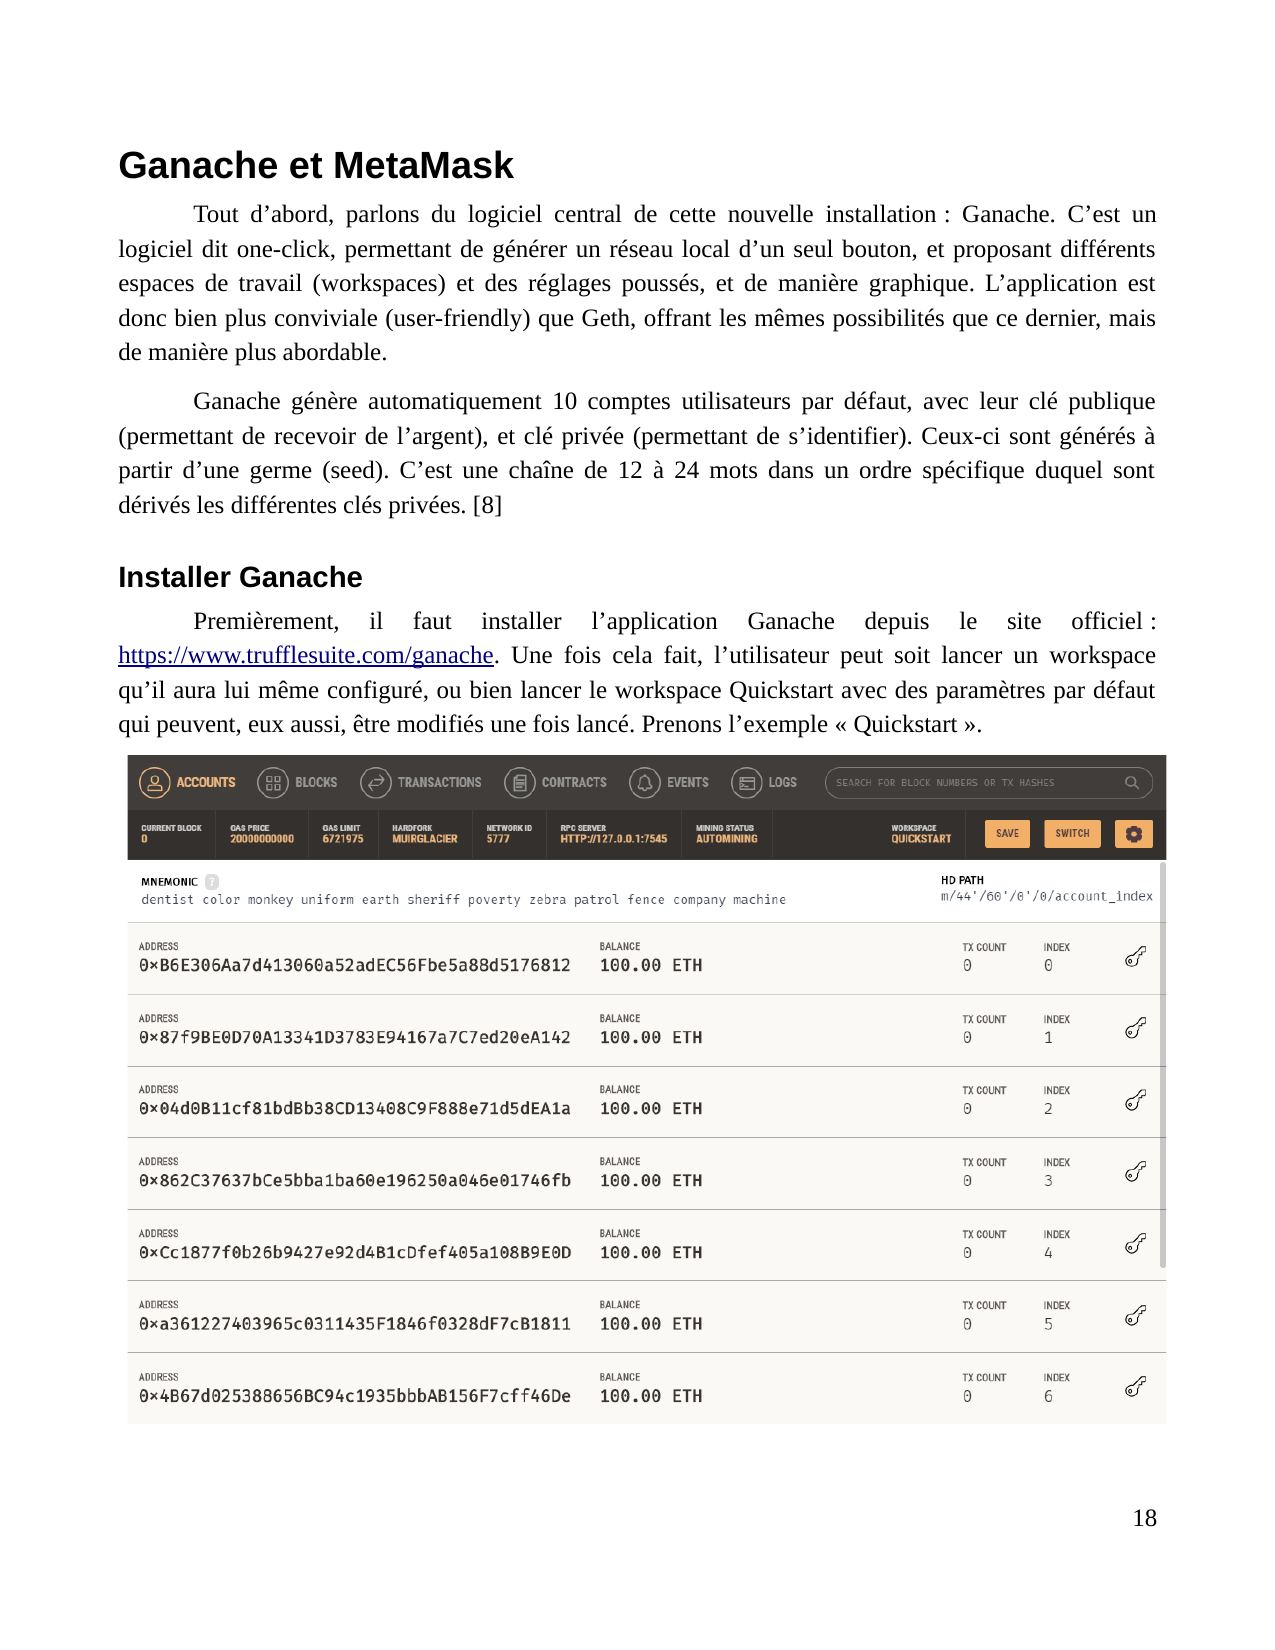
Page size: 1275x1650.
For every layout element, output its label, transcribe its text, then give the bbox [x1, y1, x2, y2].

subtitle Installer Ganache [118, 559, 1157, 593]
text Premièrement, il faut installer l’application Ganache depuis le site officiel : https://www.trufflesuite.com/ganache. Une fois cela fait, l’utilisateur peut soit lancer un workspace qu’il aura lui même configuré, ou bien lancer le workspace Quickstart avec des paramètres par défaut qui peuvent, eux aussi, être modifiés une fois lancé. Prenons l’exemple « Quickstart ». [118, 606, 1157, 738]
text Ganache génère automatiquement 10 comptes utilisateurs par défaut, avec leur clé publique (permettant de recevoir de l’argent), et clé privée (permettant de s’identifier). Ceux-ci sont générés à partir d’une germe (seed). C’est une chaîne de 12 à 24 mots dans un ordre spécifique duquel sont dérivés les différentes clés privées. [8] [118, 386, 1157, 518]
subtitle Ganache et MetaMask [118, 143, 1157, 187]
picture [127, 755, 1167, 1424]
text Tout d’abord, parlons du logiciel central de cette nouvelle installation : Ganache. C’est un logiciel dit one-click, permettant de générer un réseau local d’un seul bouton, et proposant différents espaces de travail (workspaces) et des réglages poussés, et de manière graphique. L’application est donc bien plus conviviale (user-friendly) que Geth, offrant les mêmes possibilités que ce dernier, mais de manière plus abordable. [118, 199, 1157, 366]
